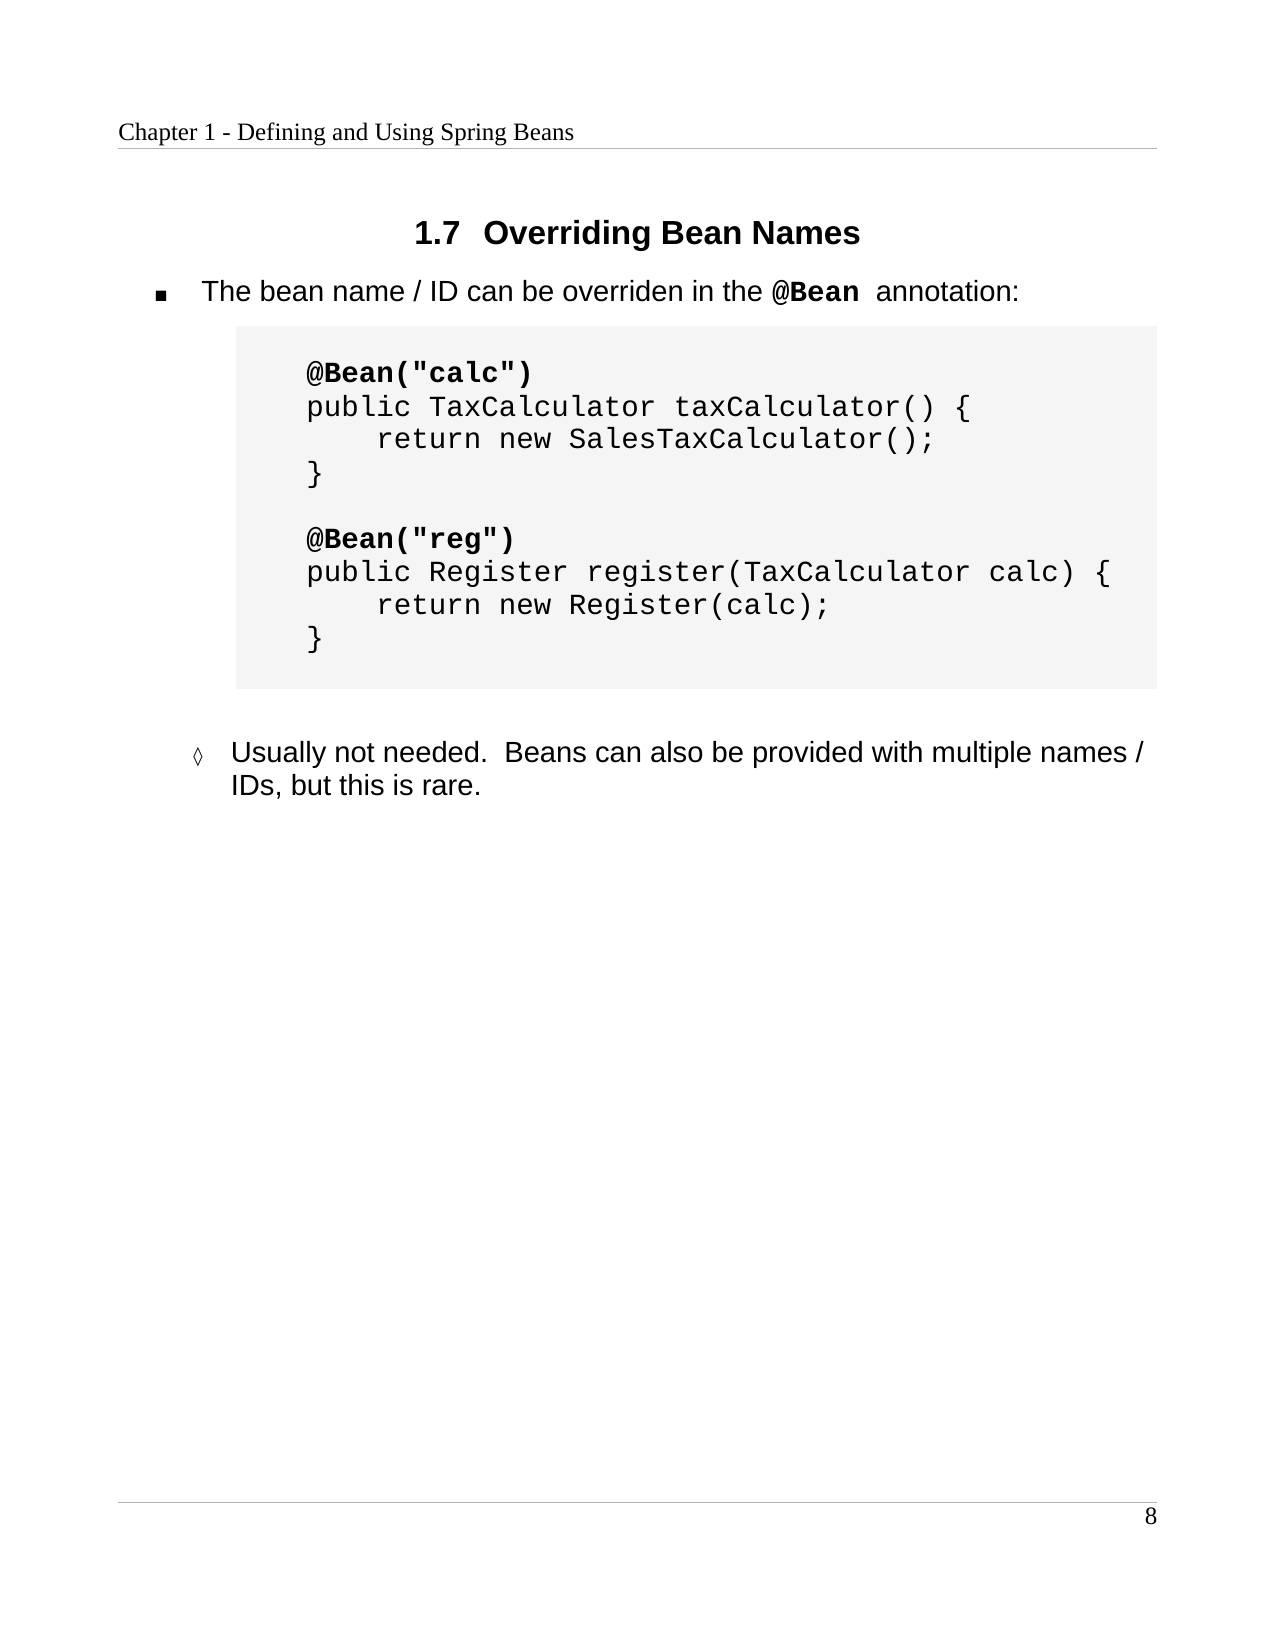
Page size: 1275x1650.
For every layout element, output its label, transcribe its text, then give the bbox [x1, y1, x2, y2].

text return new SalesTaxCalculator(); [236, 425, 1157, 458]
text } [236, 458, 1157, 491]
text public Register register(TaxCalculator calc) { [236, 557, 1157, 590]
list Usually not needed. Beans can also be provided with multiple names / IDs, but this is rare. [193, 736, 1157, 802]
text @Bean("calc") [236, 359, 1157, 392]
text } [236, 623, 1157, 656]
text return new Register(calc); [236, 590, 1157, 623]
list The bean name / ID can be overriden in the @Bean annotation: [156, 275, 1157, 311]
subtitle Overriding Bean Names [118, 214, 1157, 251]
text public TaxCalculator taxCalculator() { [236, 392, 1157, 425]
text @Bean("reg") [236, 524, 1157, 557]
